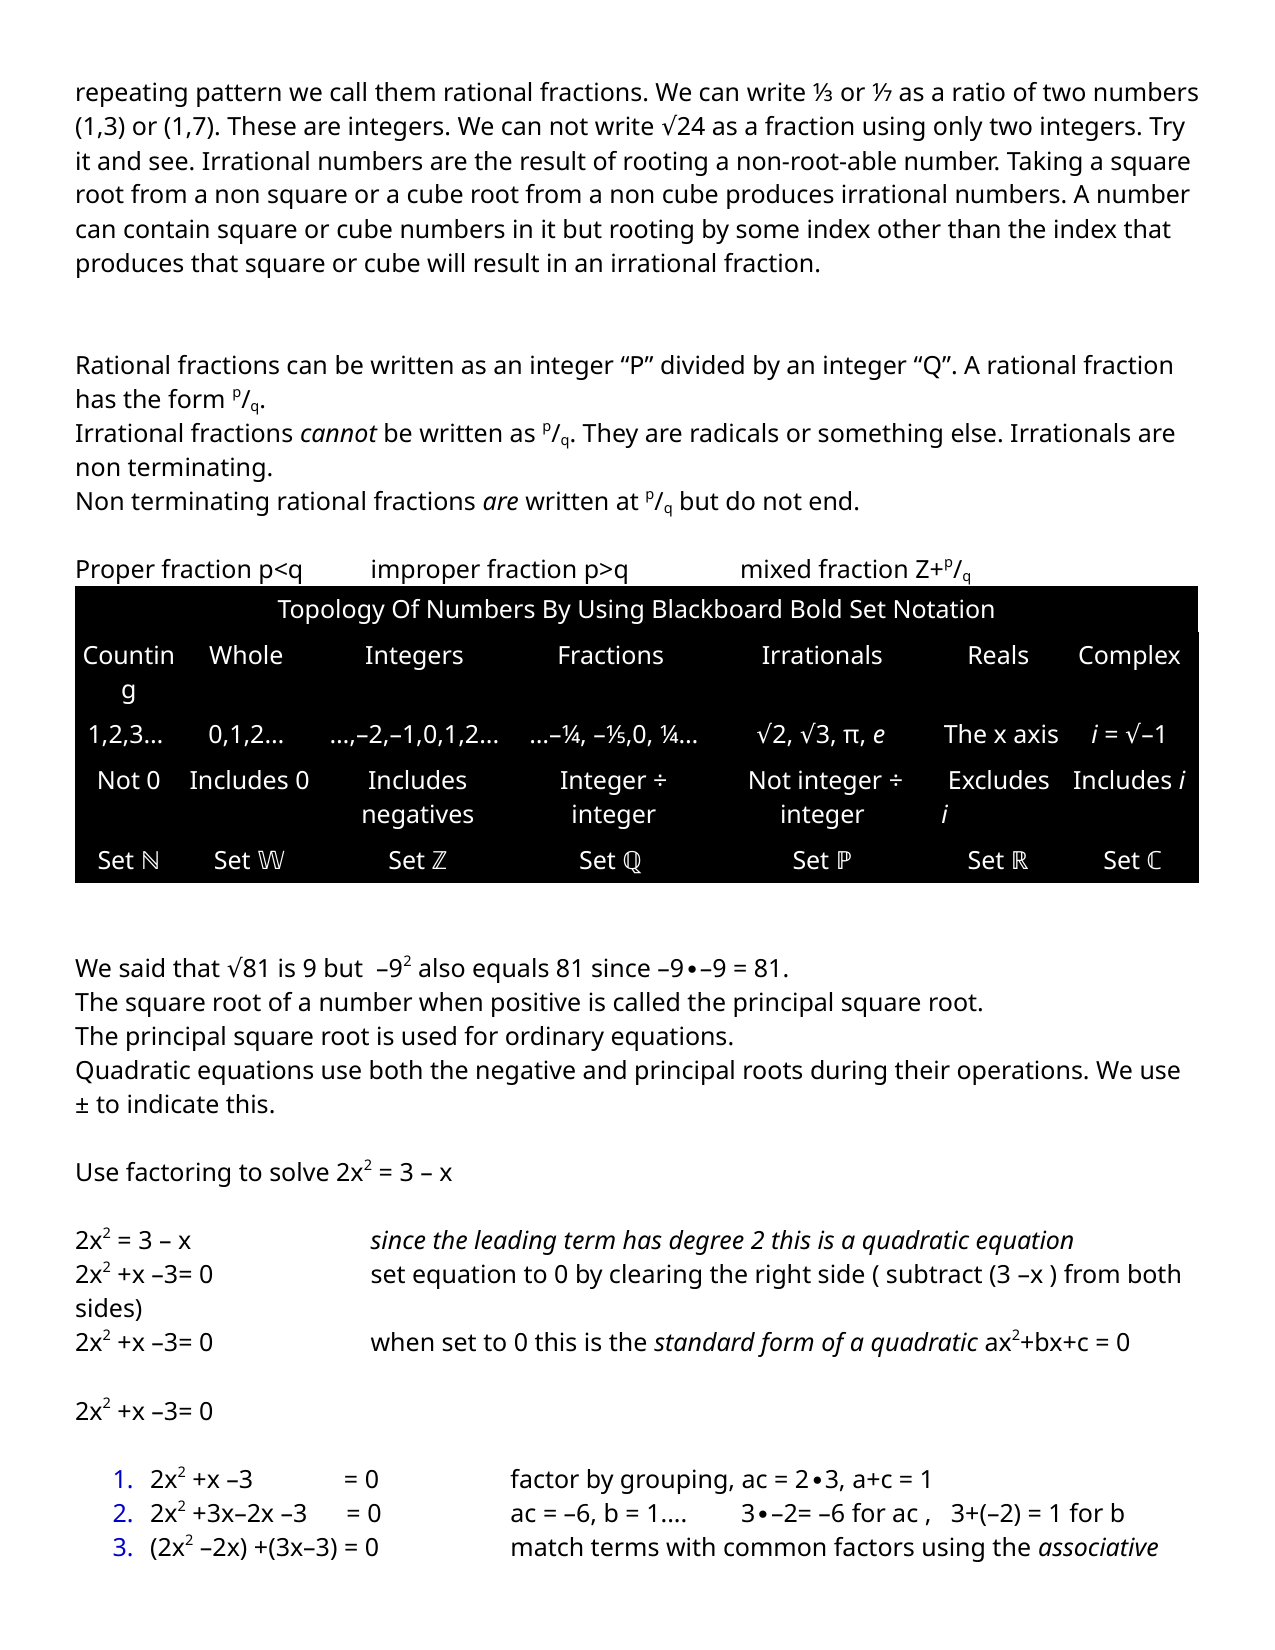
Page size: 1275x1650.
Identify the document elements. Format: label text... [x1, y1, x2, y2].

table_cell Set ℤ [317, 838, 518, 882]
table_cell …,–2,–1,0,1,2... [317, 712, 518, 757]
text 2x2 +x –3= 0 set equation to 0 by clearing the right side ( subtract (3 –x ) from both sides) [75, 1257, 1200, 1325]
text We said that √81 is 9 but –92 also equals 81 since –9∙–9 = 81. [75, 950, 1200, 984]
text 2x2 +x –3= 0 when set to 0 this is the standard form of a quadratic ax2+bx+c = 0 [75, 1325, 1200, 1359]
table_cell Set ℕ [76, 838, 182, 882]
table_cell Excludes i [936, 758, 1067, 837]
text The square root of a number when positive is called the principal square root. [75, 984, 1200, 1018]
table_cell √2, √3, π, e [710, 712, 935, 757]
table_cell Fractions [519, 633, 709, 711]
table_cell Integers [317, 633, 518, 711]
text Proper fraction p<q improper fraction p>q mixed fraction Z+p/q [75, 552, 1200, 586]
table_cell Whole [183, 633, 316, 711]
table_cell Includes 0 [183, 758, 316, 837]
table_header Topology Of Numbers By Using Blackboard Bold Set Notation [76, 587, 1198, 632]
table_cell 0,1,2… [183, 712, 316, 757]
list (2x2 –2x) +(3x–3) = 0 match terms with common factors using the associative law [112, 1529, 1200, 1563]
table_cell 1,2,3… [76, 712, 182, 757]
text 2x2 +x –3= 0 [75, 1393, 1200, 1427]
table_cell i = √–1 [1068, 712, 1198, 757]
table_cell The x axis [936, 712, 1067, 757]
table_cell Not integer ÷ integer [710, 758, 935, 837]
table_cell Irrationals [710, 633, 935, 711]
text Rational fractions can be written as an integer “P” divided by an integer “Q”. A rational fraction has the form p/q. [75, 347, 1200, 416]
table_cell Set ℝ [936, 838, 1067, 882]
table_cell Set 𝕎 [183, 838, 316, 882]
table_cell Not 0 [76, 758, 182, 837]
text Use factoring to solve 2x2 = 3 – x [75, 1155, 1200, 1189]
table_cell Counting [76, 633, 182, 711]
table_cell Integer ÷ integer [519, 758, 709, 837]
table_cell Complex [1068, 633, 1198, 711]
table_cell …–¼, –⅕,0, ¼… [519, 712, 709, 757]
table_cell Set ℚ [519, 838, 709, 882]
text 2x2 = 3 – x since the leading term has degree 2 this is a quadratic equation [75, 1223, 1200, 1257]
text repeating pattern we call them rational fractions. We can write ⅓ or ⅐ as a ratio of two numbers (1,3) or (1,7). These are integers. We can not write √24 as a fraction using only two integers. Try it and see. Irrational numbers are the result of rooting a non-root-able number. Taking a square root from a non square or a cube root from a non cube produces irrational numbers. A number can contain square or cube numbers in it but rooting by some index other than the index that produces that square or cube will result in an irrational fraction. [75, 75, 1200, 279]
table_cell Includes negatives [317, 758, 518, 837]
list 2x2 +3x–2x –3 = 0 ac = –6, b = 1.... 3∙–2= –6 for ac , 3+(–2) = 1 for b [112, 1495, 1200, 1529]
table_cell Set ℙ [710, 838, 935, 882]
list 2x2 +x –3 = 0 factor by grouping, ac = 2∙3, a+c = 1 [112, 1461, 1200, 1495]
table_cell Reals [936, 633, 1067, 711]
table_cell Includes i [1068, 758, 1198, 837]
text Irrational fractions cannot be written as p/q. They are radicals or something else. Irrationals are non terminating. [75, 416, 1200, 484]
text Quadratic equations use both the negative and principal roots during their operations. We use ± to indicate this. [75, 1053, 1200, 1121]
text Non terminating rational fractions are written at p/q but do not end. [75, 484, 1200, 518]
text The principal square root is used for ordinary equations. [75, 1018, 1200, 1053]
table_cell Set ℂ [1068, 838, 1198, 882]
